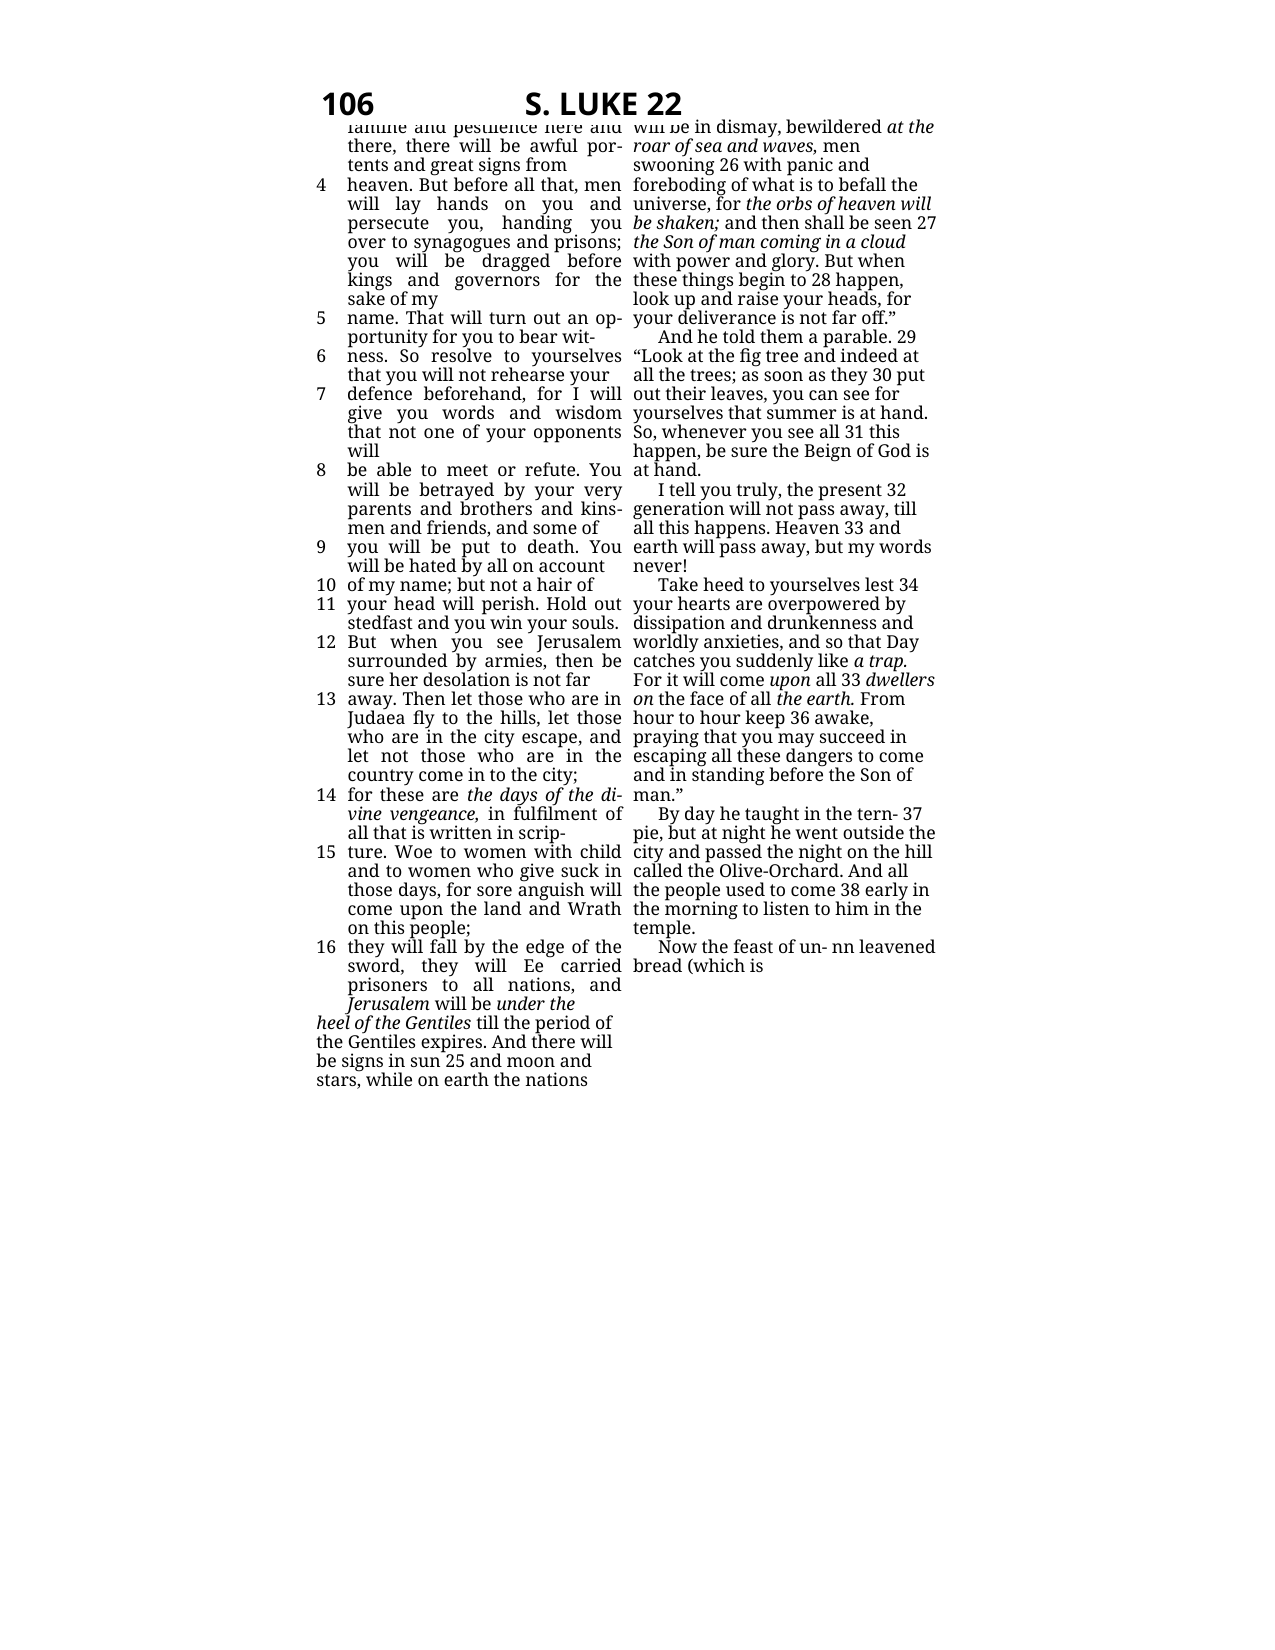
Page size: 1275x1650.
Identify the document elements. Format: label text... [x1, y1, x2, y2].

list for these are the days of the di­vine vengeance, in fulfilment of all that is written in scrip- [316, 786, 622, 843]
text Now the feast of un- nn leavened bread (which is [633, 938, 939, 976]
text And he told them a parable. 29 “Look at the fig tree and indeed at all the trees; as soon as they 30 put out their leaves, you can see for yourselves that summer is at hand. So, whenever you see all 31 this happen, be sure the Beign of God is at hand. [633, 328, 939, 481]
list they will fall by the edge of the sword, they will Ee carried prisoners to all nations, and Jerusalem will be under the [316, 938, 622, 1014]
text By day he taught in the tern- 37 pie, but at night he went outside the city and passed the night on the hill called the Olive-Orchard. And all the people used to come 38 early in the morning to listen to him in the temple. [633, 805, 939, 938]
list ness. So resolve to yourselves that you will not rehearse your [316, 347, 622, 385]
text I tell you truly, the present 32 generation will not pass away, till all this happens. Heaven 33 and earth will pass away, but my words never! [633, 481, 939, 576]
list defence beforehand, for I will give you words and wisdom that not one of your opponents will [316, 385, 622, 462]
list your head will perish. Hold out stedfast and you win your souls. [316, 595, 622, 633]
list name. That will turn out an op­portunity for you to bear wit- [316, 309, 622, 347]
text will be in dis­may, bewildered at the roar of sea and waves, men swooning 26 with panic and foreboding of what is to befall the universe, for the orbs of heaven will be shaken; and then shall be seen 27 the Son of man coming in a cloud with power and glory. But when these things begin to 28 happen, look up and raise your heads, for your deliverance is not far off.” [633, 118, 939, 328]
list heaven. But before all that, men will lay hands on you and persecute you, handing you over to synagogues and prisons; you will be dragged before kings and governors for the sake of my [316, 176, 622, 309]
list of my name; but not a hair of [316, 576, 622, 595]
list But when you see Jerusalem surrounded by armies, then be sure her desolation is not far [316, 633, 622, 690]
text Take heed to yourselves lest 34 your hearts are overpowered by dissipation and drunkenness and worldly anxieties, and so that Day catches you suddenly like a trap. For it will come upon all 33 dwellers on the face of all the earth. From hour to hour keep 36 awake, praying that you may succeed in escaping all these dangers to come and in standing before the Son of man.” [633, 576, 939, 805]
list you will be put to death. You will be hated by all on account [316, 538, 622, 576]
list ture. Woe to women with child and to women who give suck in those days, for sore anguish will come upon the land and Wrath on this people; [316, 843, 622, 938]
list famine and pestilence here and there, there will be awful por­tents and great signs from [316, 118, 622, 176]
list be able to meet or refute. You will be betrayed by your very parents and brothers and kins­men and friends, and some of [316, 462, 622, 538]
list away. Then let those who are in Judaea fly to the hills, let those who are in the city escape, and let not those who are in the country come in to the city; [316, 690, 622, 786]
text heel of the Gentiles till the period of the Gentiles expires. And there will be signs in sun 25 and moon and stars, while on earth the nations [316, 1014, 622, 1091]
